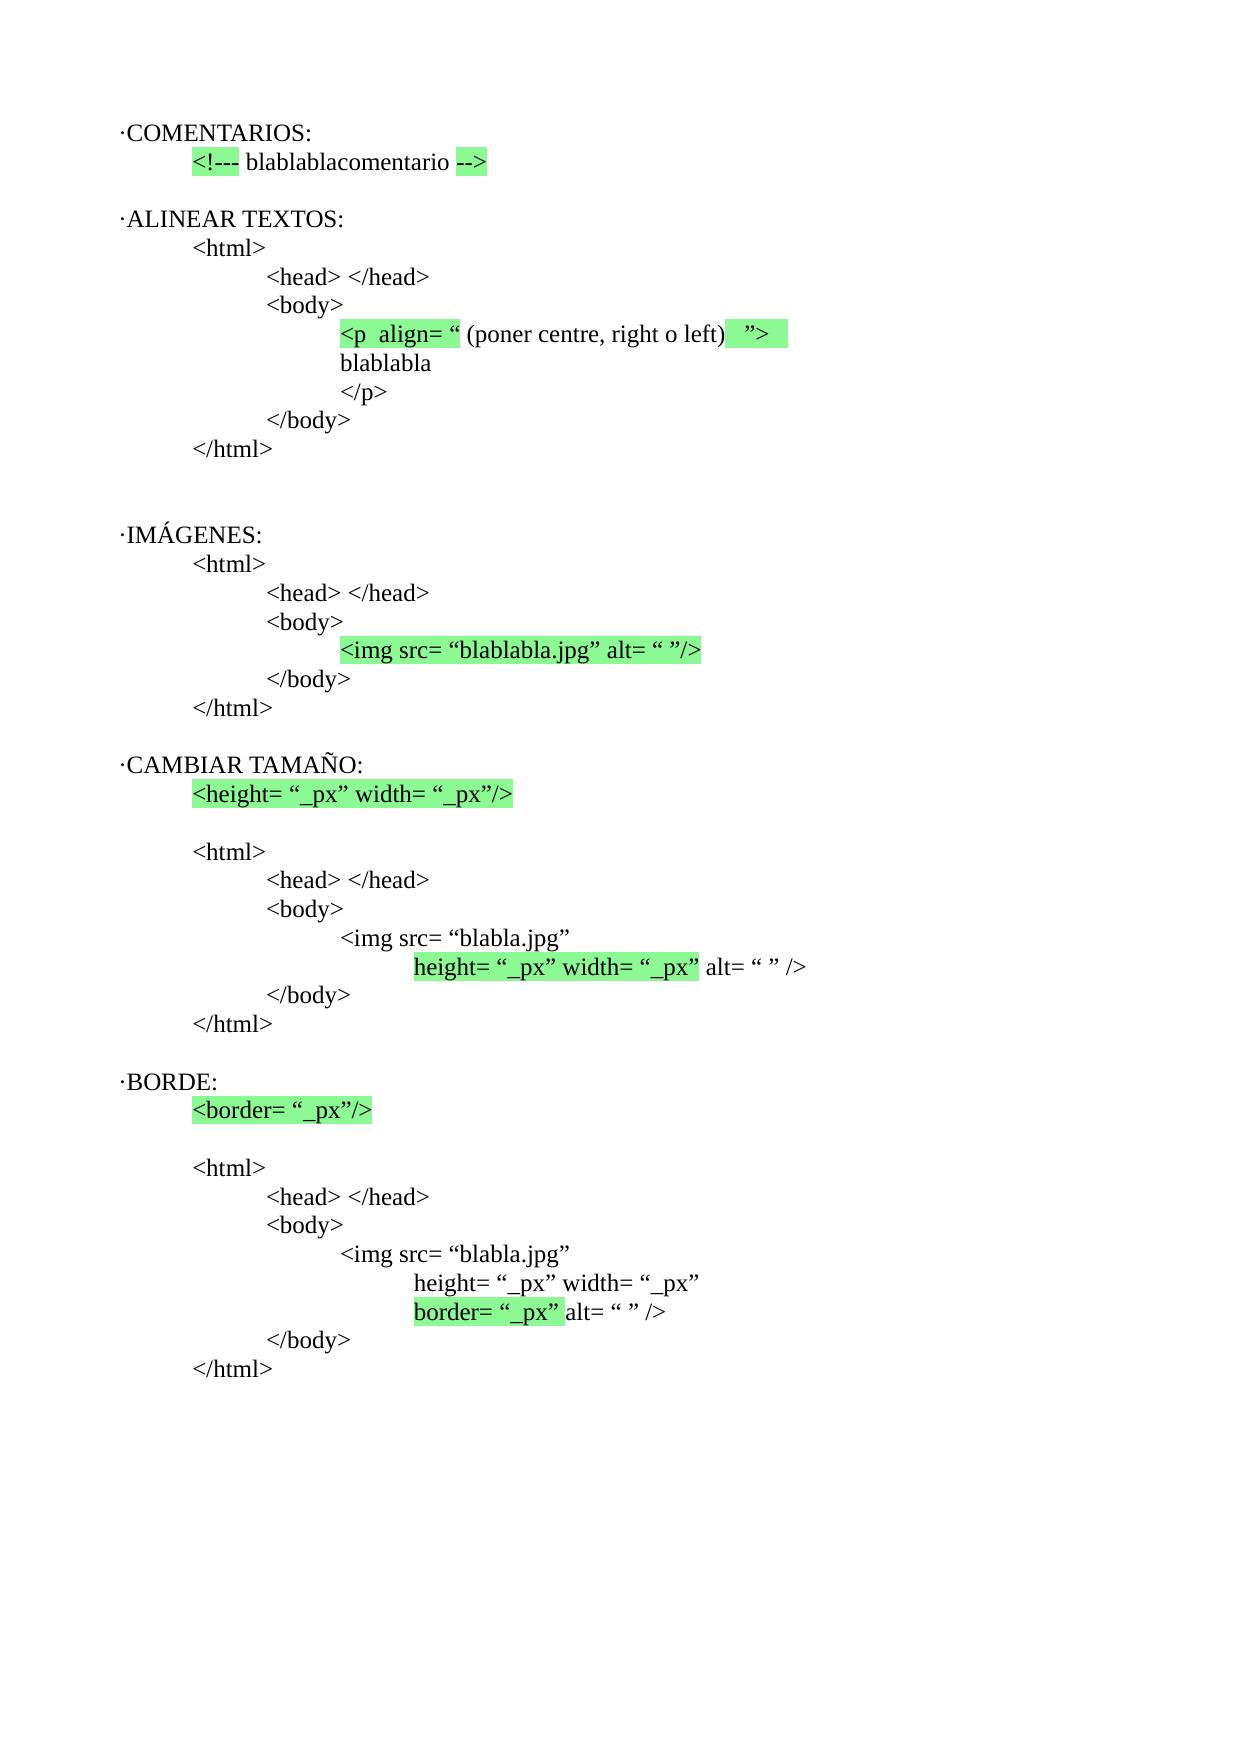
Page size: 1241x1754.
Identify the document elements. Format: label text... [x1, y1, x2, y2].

text border= “_px” alt= “ ” /> [118, 1297, 1122, 1326]
text </body> [118, 981, 1122, 1009]
text </html> [118, 1354, 1122, 1383]
text <head> </head> [118, 578, 1122, 607]
text <body> [118, 291, 1122, 319]
text <head> </head> [118, 866, 1122, 894]
text <img src= “blabla.jpg” [118, 923, 1122, 952]
text height= “_px” width= “_px” [118, 1268, 1122, 1297]
text <head> </head> [118, 1182, 1122, 1211]
text <body> [118, 1211, 1122, 1239]
text <head> </head> [118, 262, 1122, 291]
text <border= “_px”/> [118, 1096, 1122, 1124]
text </body> [118, 664, 1122, 693]
text <html> [118, 233, 1122, 262]
text <p align= “ (poner centre, right o left) ”> [118, 319, 1122, 348]
text <img src= “blabla.jpg” [118, 1239, 1122, 1268]
text </html> [118, 693, 1122, 722]
text <height= “_px” width= “_px”/> [118, 779, 1122, 808]
text </html> [118, 434, 1122, 463]
text </body> [118, 406, 1122, 434]
text ·COMENTARIOS: [118, 118, 1122, 147]
text <body> [118, 607, 1122, 636]
text ·ALINEAR TEXTOS: [118, 204, 1122, 233]
text </p> [118, 377, 1122, 406]
text <!--- blablablacomentario --> [118, 147, 1122, 176]
text <html> [118, 1153, 1122, 1182]
text <html> [118, 837, 1122, 866]
text </html> [118, 1009, 1122, 1038]
text ·CAMBIAR TAMAÑO: [118, 751, 1122, 779]
text </body> [118, 1326, 1122, 1354]
text ·IMÁGENES: [118, 521, 1122, 549]
text blablabla [118, 348, 1122, 377]
text ·BORDE: [118, 1067, 1122, 1096]
text <html> [118, 549, 1122, 578]
text height= “_px” width= “_px” alt= “ ” /> [118, 952, 1122, 981]
text <img src= “blablabla.jpg” alt= “ ”/> [118, 636, 1122, 664]
text <body> [118, 894, 1122, 923]
